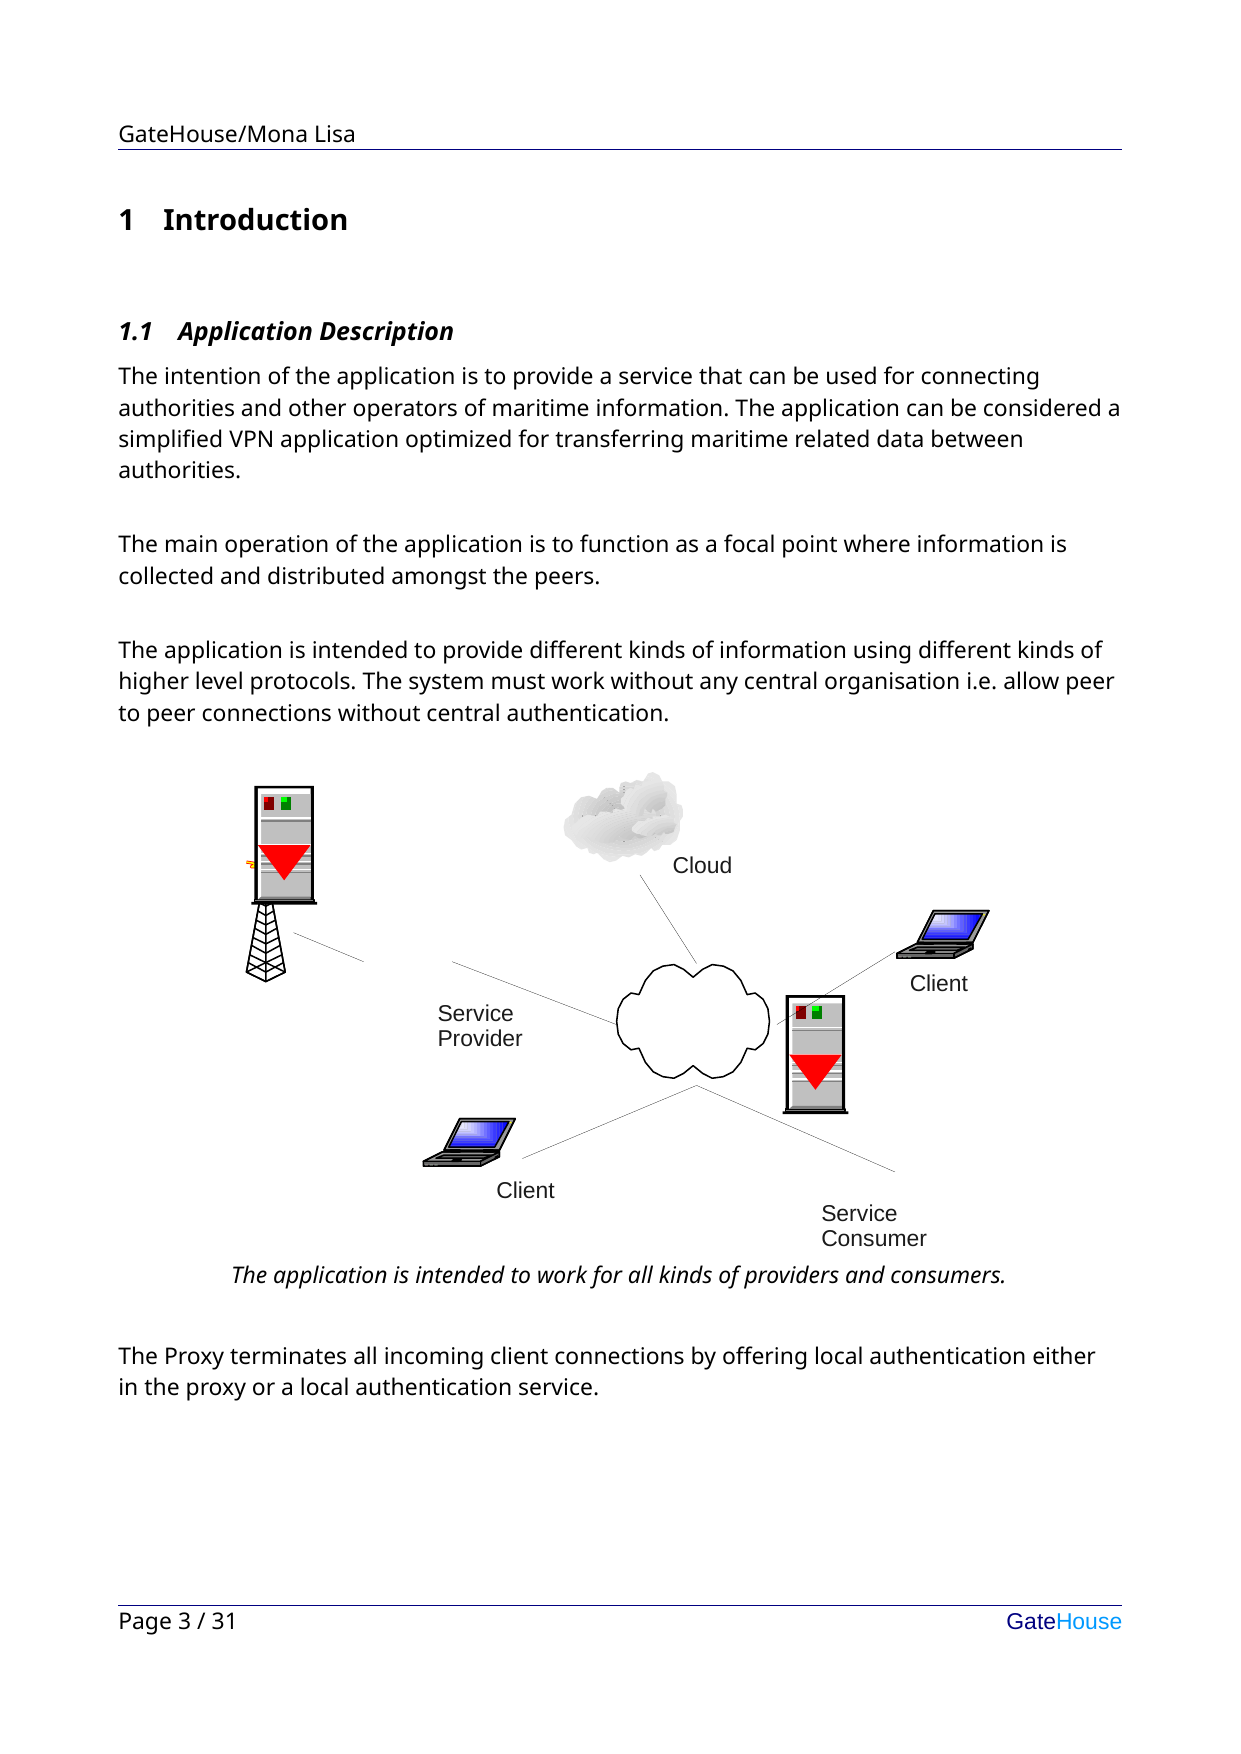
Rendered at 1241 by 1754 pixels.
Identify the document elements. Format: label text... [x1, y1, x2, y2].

text The intention of the application is to provide a service that can be used for connecting authorities and other operators of maritime information. The application can be considered a simplified VPN application optimized for transferring maritime related data between authorities. [118, 360, 1122, 485]
text The application is intended to work for all kinds of providers and consumers. [118, 783, 1122, 1290]
text The Proxy terminates all incoming client connections by offering local authentication either in the proxy or a local authentication service. [118, 1340, 1122, 1402]
subtitle Application Description [118, 314, 1122, 348]
subtitle Introduction [118, 199, 1122, 239]
text The main operation of the application is to function as a focal point where information is collected and distributed amongst the peers. [118, 528, 1122, 591]
text The application is intended to provide different kinds of information using different kinds of higher level protocols. The system must work without any central organisation i.e. allow peer to peer connections without central authentication. [118, 634, 1122, 728]
